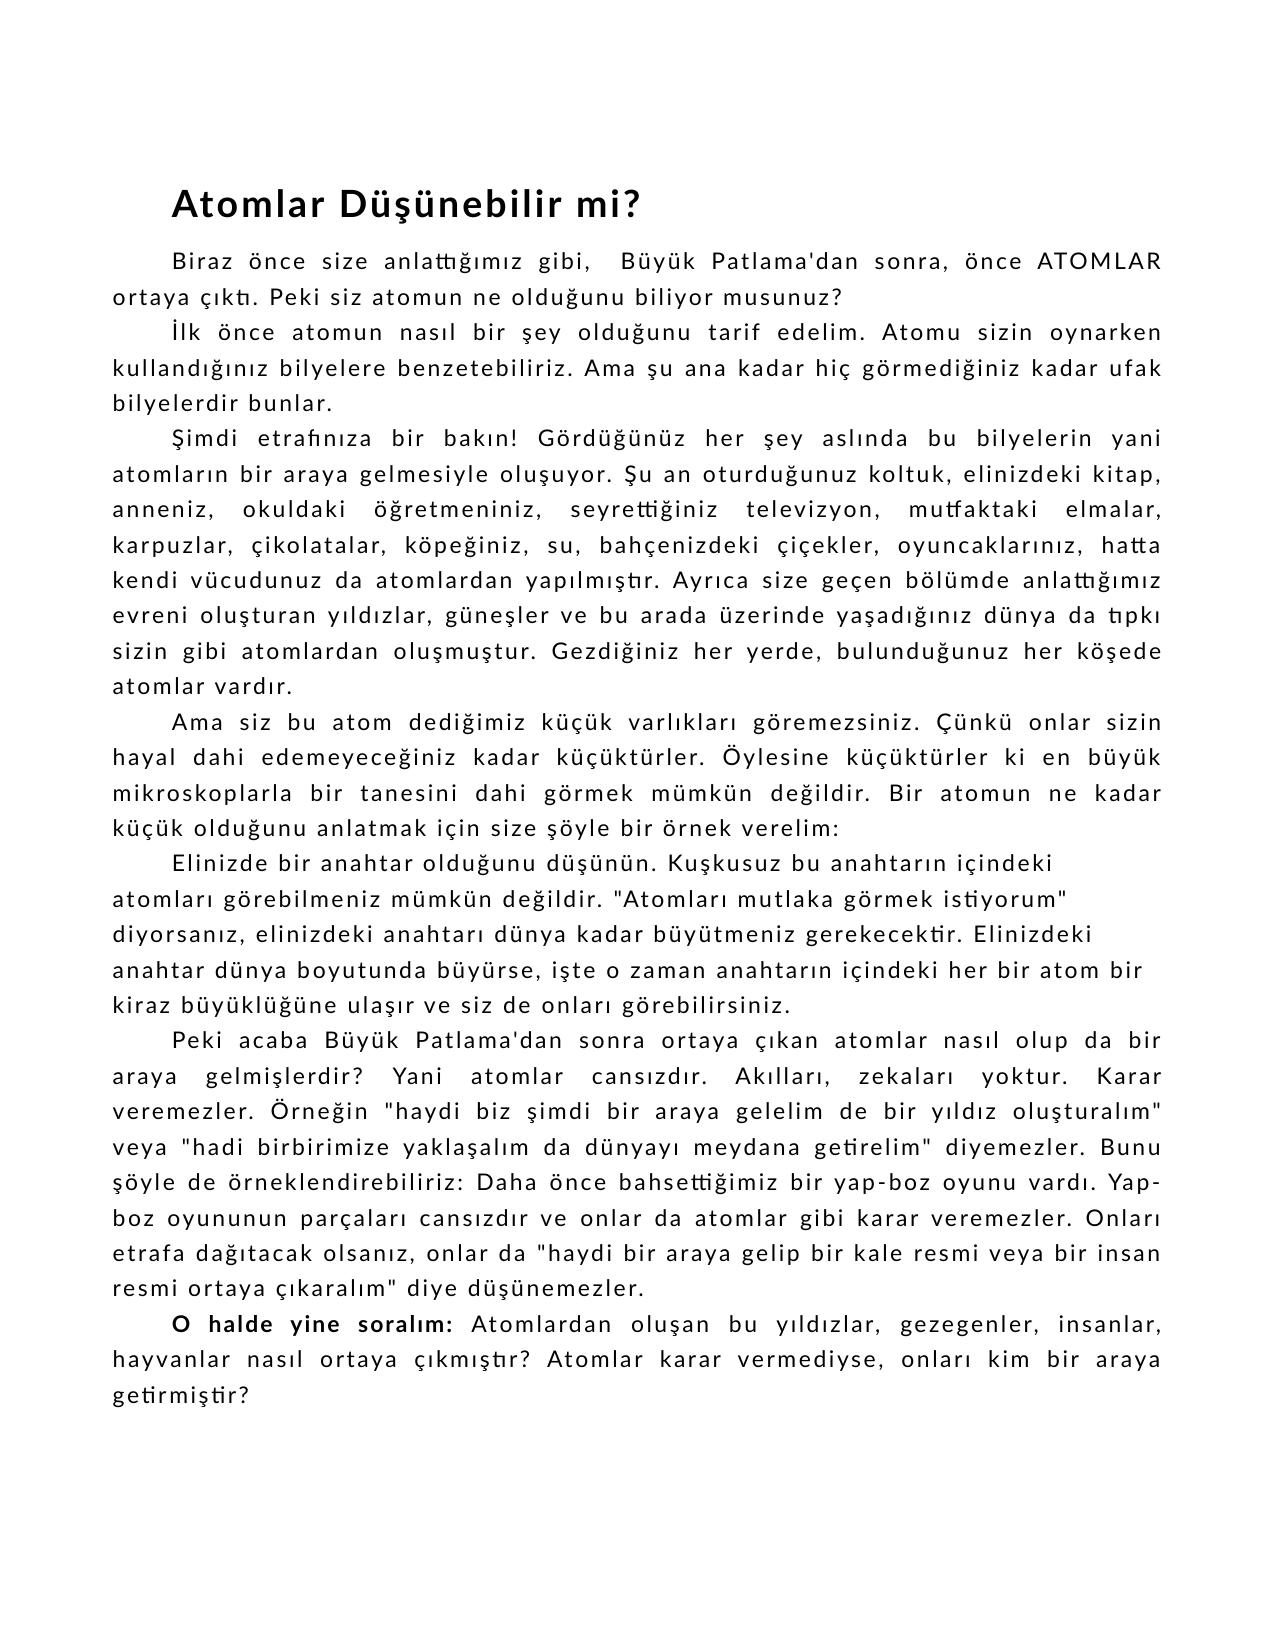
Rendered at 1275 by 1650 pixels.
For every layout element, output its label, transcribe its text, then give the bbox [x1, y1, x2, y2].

text Elinizde bir anahtar olduğunu düşünün. Kuşkusuz bu anahtarın içindeki atomları görebilmeniz mümkün değildir. "Atomları mutlaka görmek istiyorum" diyorsanız, elinizdeki anahtarı dünya kadar büyütmeniz gerekecektir. Elinizdeki anahtar dünya boyutunda büyürse, işte o zaman anahtarın içindeki her bir atom bir kiraz büyüklüğüne ulaşır ve siz de onları görebilirsiniz. [112, 843, 1162, 1021]
text Atomlar Düşünebilir mi? [112, 190, 1162, 224]
text O halde yine soralım: Atomlardan oluşan bu yıldızlar, gezegenler, insanlar, hayvanlar nasıl ortaya çıkmıştır? Atomlar karar vermediyse, onları kim bir araya getirmiştir? [112, 1304, 1162, 1410]
text Ama siz bu atom dediğimiz küçük varlıkları göremezsiniz. Çünkü onlar sizin hayal dahi edemeyeceğiniz kadar küçüktürler. Öylesine küçüktürler ki en büyük mikroskoplarla bir tanesini dahi görmek mümkün değildir. Bir atomun ne kadar küçük olduğunu anlatmak için size şöyle bir örnek verelim: [112, 702, 1162, 843]
text Biraz önce size anlattığımız gibi, Büyük Patlama'dan sonra, önce ATOMLAR ortaya çıktı. Peki siz atomun ne olduğunu biliyor musunuz? [112, 241, 1162, 312]
text Şimdi etrafınıza bir bakın! Gördüğünüz her şey aslında bu bilyelerin yani atomların bir araya gelmesiyle oluşuyor. Şu an oturduğunuz koltuk, elinizdeki kitap, anneniz, okuldaki öğretmeniniz, seyrettiğiniz televizyon, mutfaktaki elmalar, karpuzlar, çikolatalar, köpeğiniz, su, bahçenizdeki çiçekler, oyuncaklarınız, hatta kendi vücudunuz da atomlardan yapılmıştır. Ayrıca size geçen bölümde anlattığımız evreni oluşturan yıldızlar, güneşler ve bu arada üzerinde yaşadığınız dünya da tıpkı sizin gibi atomlardan oluşmuştur. Gezdiğiniz her yerde, bulunduğunuz her köşede atomlar vardır. [112, 418, 1162, 702]
text Peki acaba Büyük Patlama'dan sonra ortaya çıkan atomlar nasıl olup da bir araya gelmişlerdir? Yani atomlar cansızdır. Akılları, zekaları yoktur. Karar veremezler. Örneğin "haydi biz şimdi bir araya gelelim de bir yıldız oluşturalım" veya "hadi birbirimize yaklaşalım da dünyayı meydana getirelim" diyemezler. Bunu şöyle de örneklendirebiliriz: Daha önce bahsettiğimiz bir yap-boz oyunu vardı. Yap-boz oyununun parçaları cansızdır ve onlar da atomlar gibi karar veremezler. Onları etrafa dağıtacak olsanız, onlar da "haydi bir araya gelip bir kale resmi veya bir insan resmi ortaya çıkaralım" diye düşünemezler. [112, 1021, 1162, 1304]
text İlk önce atomun nasıl bir şey olduğunu tarif edelim. Atomu sizin oynarken kullandığınız bilyelere benzetebiliriz. Ama şu ana kadar hiç görmediğiniz kadar ufak bilyelerdir bunlar. [112, 312, 1162, 418]
